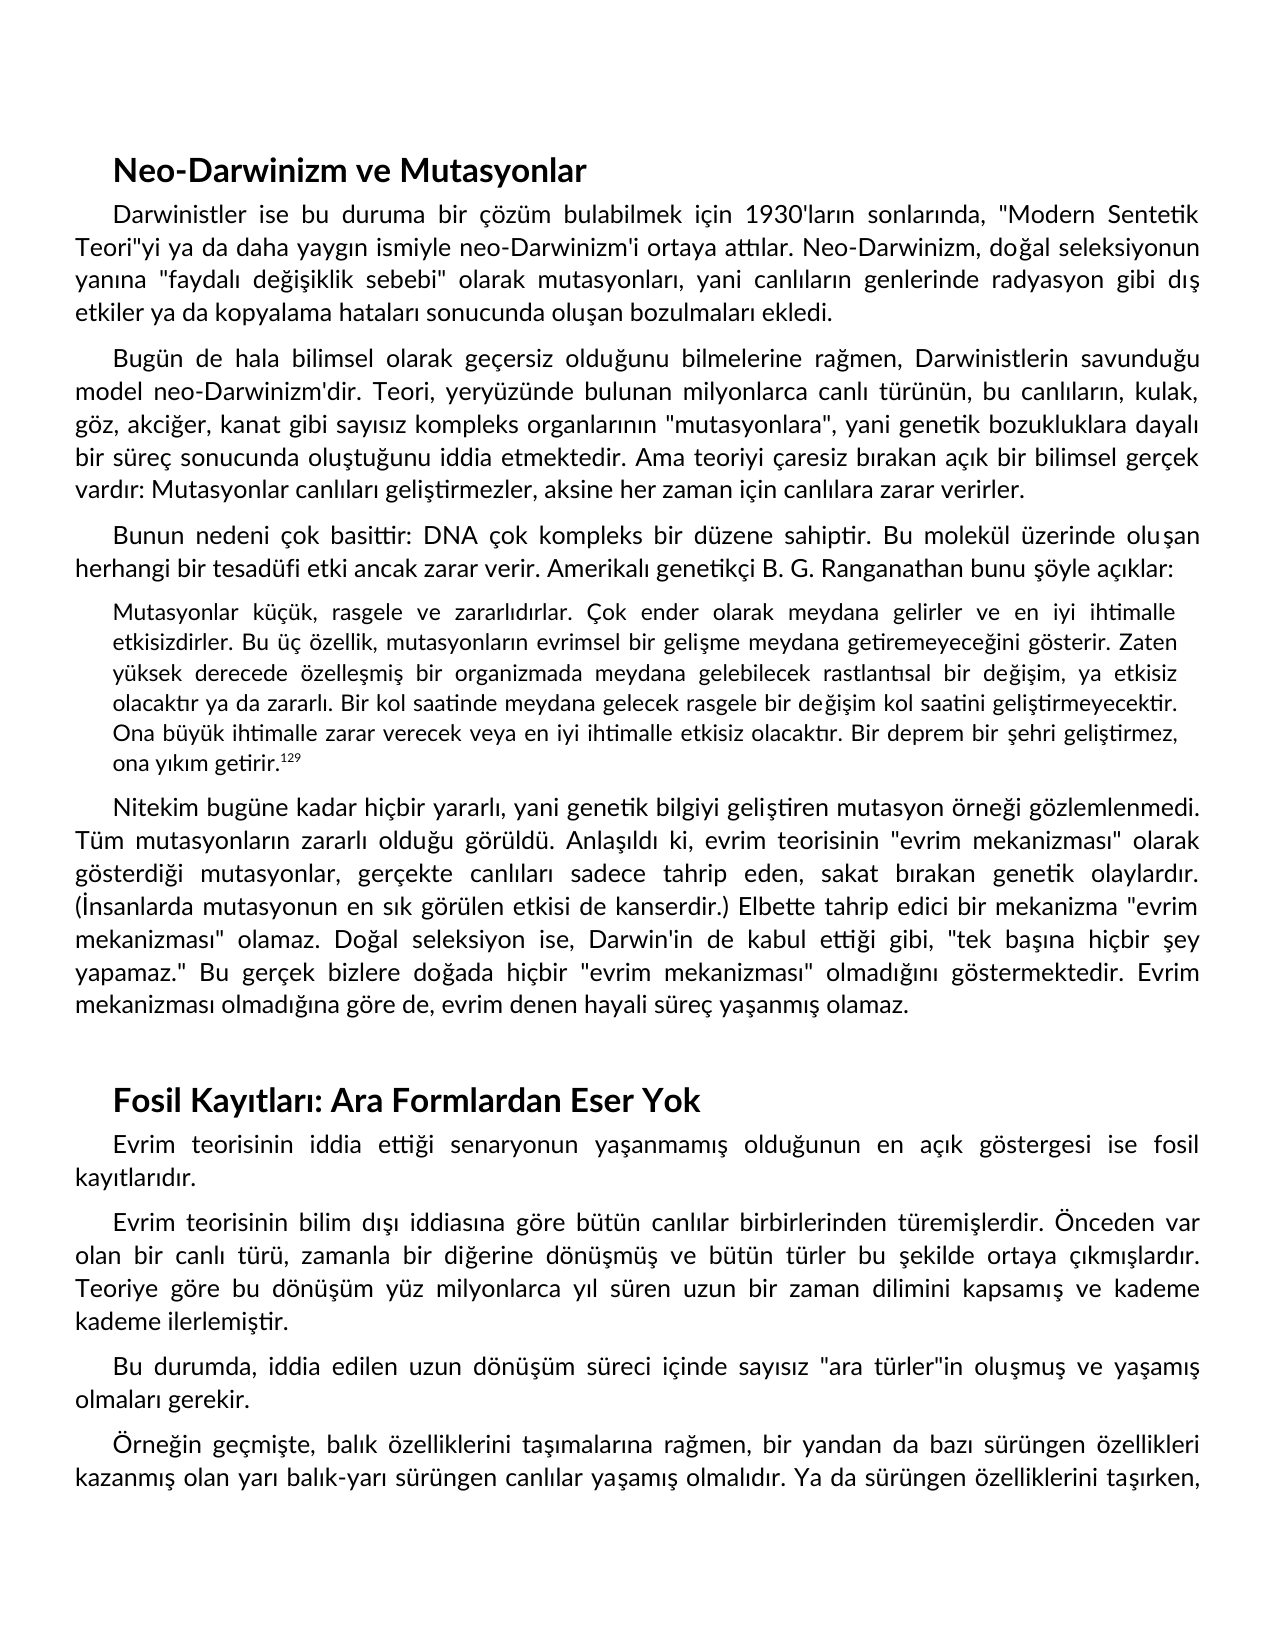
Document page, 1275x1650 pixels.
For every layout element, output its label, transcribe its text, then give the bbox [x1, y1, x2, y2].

text Bu durumda, iddia edilen uzun dönüşüm süreci içinde sayısız "ara türler"in oluşmuş ve yaşamış olmaları gerekir. [75, 1351, 1200, 1414]
text Bunun nedeni çok basittir: DNA çok kompleks bir düzene sahiptir. Bu molekül üzerinde oluşan herhangi bir tesadüfi etki ancak zarar verir. Amerikalı genetikçi B. G. Ranganathan bunu şöyle açıklar: [75, 519, 1200, 582]
text Evrim teorisinin iddia ettiği senaryonun yaşanmamış olduğunun en açık göstergesi ise fosil kayıtlarıdır. [75, 1128, 1200, 1191]
text Darwinistler ise bu duruma bir çözüm bulabilmek için 1930'ların sonlarında, "Modern Sentetik Teori"yi ya da daha yaygın ismiyle neo-Darwinizm'i ortaya attılar. Neo-Darwinizm, doğal seleksiyonun yanına "faydalı değişiklik sebebi" olarak mutasyonları, yani canlıların genlerinde radyasyon gibi dış etkiler ya da kopyalama hataları sonucunda oluşan bozulmaları ekledi. [75, 198, 1200, 327]
text Bugün de hala bilimsel olarak geçersiz olduğunu bilmelerine rağmen, Darwinistlerin savunduğu model neo-Darwinizm'dir. Teori, yeryüzünde bulunan milyonlarca canlı türünün, bu canlıların, kulak, göz, akciğer, kanat gibi sayısız kompleks organlarının "mutasyonlara", yani genetik bozukluklara dayalı bir süreç sonucunda oluştuğunu iddia etmektedir. Ama teoriyi çaresiz bırakan açık bir bilimsel gerçek vardır: Mutasyonlar canlıları geliştirmezler, aksine her zaman için canlılara zarar verirler. [75, 342, 1200, 504]
text Mutasyonlar küçük, rasgele ve zararlıdırlar. Çok ender olarak meydana gelirler ve en iyi ihtimalle etkisizdirler. Bu üç özellik, mutasyonların evrimsel bir gelişme meydana getiremeyeceğini gösterir. Zaten yüksek derecede özelleşmiş bir organizmada meydana gelebilecek rastlantısal bir değişim, ya etkisiz olacaktır ya da zararlı. Bir kol saatinde meydana gelecek rasgele bir değişim kol saatini geliştirmeyecektir. Ona büyük ihtimalle zarar verecek veya en iyi ihtimalle etkisiz olacaktır. Bir deprem bir şehri geliştirmez, ona yıkım getirir.129 [112, 598, 1178, 776]
text Nitekim bugüne kadar hiçbir yararlı, yani genetik bilgiyi geliştiren mutasyon örneği gözlemlenmedi. Tüm mutasyonların zararlı olduğu görüldü. Anlaşıldı ki, evrim teorisinin "evrim mekanizması" olarak gösterdiği mutasyonlar, gerçekte canlıları sadece tahrip eden, sakat bırakan genetik olaylardır. (İnsanlarda mutasyonun en sık görülen etkisi de kanserdir.) Elbette tahrip edici bir mekanizma "evrim mekanizması" olamaz. Doğal seleksiyon ise, Darwin'in de kabul ettiği gibi, "tek başına hiçbir şey yapamaz." Bu gerçek bizlere doğada hiçbir "evrim mekanizması" olmadığını göstermektedir. Evrim mekanizması olmadığına göre de, evrim denen hayali süreç yaşanmış olamaz. [75, 792, 1200, 1019]
subtitle Fosil Kayıtları: Ara Formlardan Eser Yok [112, 1080, 1200, 1120]
text Örneğin geçmişte, balık özelliklerini taşımalarına rağmen, bir yandan da bazı sürüngen özellikleri kazanmış olan yarı balık-yarı sürüngen canlılar yaşamış olmalıdır. Ya da sürüngen özelliklerini taşırken, [75, 1429, 1200, 1492]
text Evrim teorisinin bilim dışı iddiasına göre bütün canlılar birbirlerinden türemişlerdir. Önceden var olan bir canlı türü, zamanla bir diğerine dönüşmüş ve bütün türler bu şekilde ortaya çıkmışlardır. Teoriye göre bu dönüşüm yüz milyonlarca yıl süren uzun bir zaman dilimini kapsamış ve kademe kademe ilerlemiştir. [75, 1207, 1200, 1335]
subtitle Neo-Darwinizm ve Mutasyonlar [112, 150, 1200, 190]
